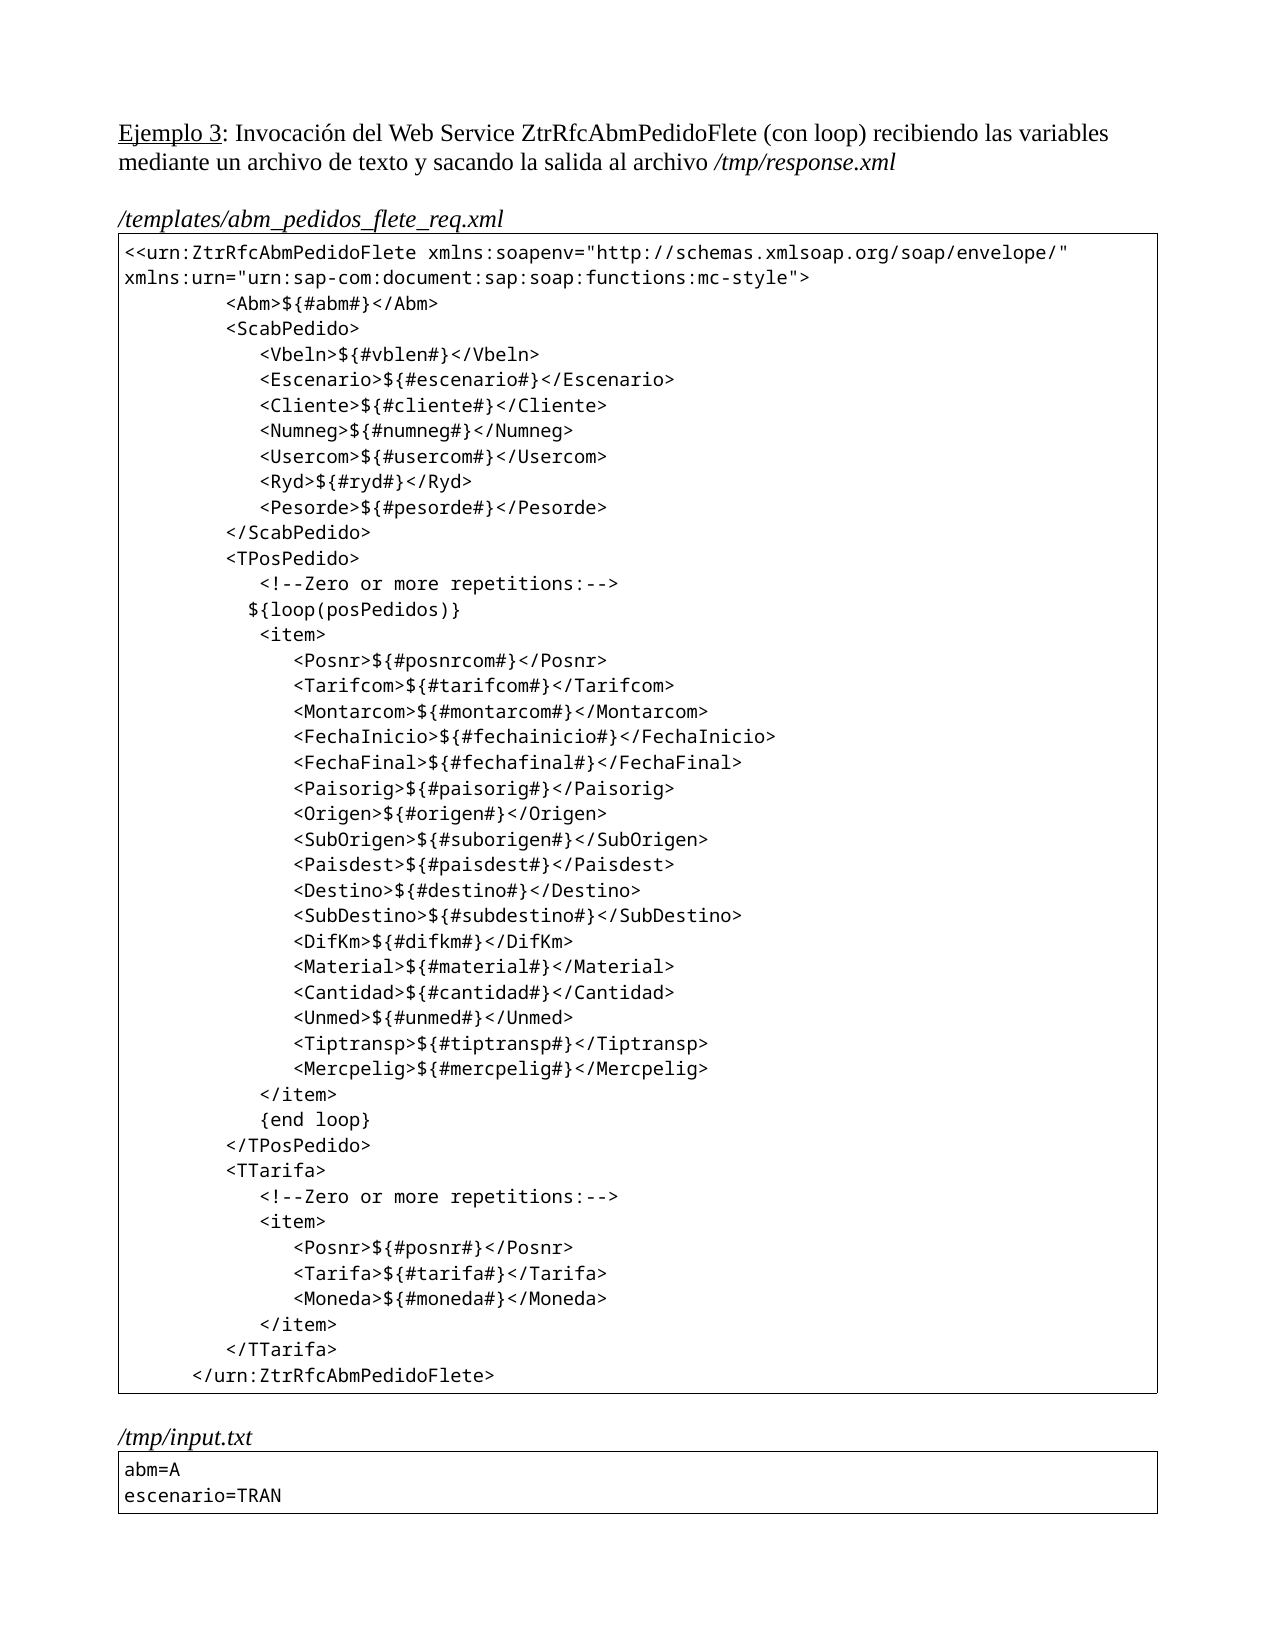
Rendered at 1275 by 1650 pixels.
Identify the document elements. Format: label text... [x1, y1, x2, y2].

text Ejemplo 3: Invocación del Web Service ZtrRfcAbmPedidoFlete (con loop) recibiendo las variables mediante un archivo de texto y sacando la salida al archivo /tmp/response.xml [118, 118, 1157, 176]
table_header <<urn:ZtrRfcAbmPedidoFlete xmlns:soapenv="http://schemas.xmlsoap.org/soap/envelope/" xmlns:urn="urn:sap-com:document:sap:soap:functions:mc-style"> <Abm>${#abm#}</Abm> <ScabPedido> <Vbeln>${#vblen#}</Vbeln> <Escenario>${#escenario#}</Escenario> <Cliente>${#cliente#}</Cliente> <Numneg>${#numneg#}</Numneg> <Usercom>${#usercom#}</Usercom> <Ryd>${#ryd#}</Ryd> <Pesorde>${#pesorde#}</Pesorde> </ScabPedido> <TPosPedido> <!--Zero or more repetitions:--> ${loop(posPedidos)} <item> <Posnr>${#posnrcom#}</Posnr> <Tarifcom>${#tarifcom#}</Tarifcom> <Montarcom>${#montarcom#}</Montarcom> <FechaInicio>${#fechainicio#}</FechaInicio> <FechaFinal>${#fechafinal#}</FechaFinal> <Paisorig>${#paisorig#}</Paisorig> <Origen>${#origen#}</Origen> <SubOrigen>${#suborigen#}</SubOrigen> <Paisdest>${#paisdest#}</Paisdest> <Destino>${#destino#}</Destino> <SubDestino>${#subdestino#}</SubDestino> <DifKm>${#difkm#}</DifKm> <Material>${#material#}</Material> <Cantidad>${#cantidad#}</Cantidad> <Unmed>${#unmed#}</Unmed> <Tiptransp>${#tiptransp#}</Tiptransp> <Mercpelig>${#mercpelig#}</Mercpelig> </item> {end loop} </TPosPedido> <TTarifa> <!--Zero or more repetitions:--> <item> <Posnr>${#posnr#}</Posnr> <Tarifa>${#tarifa#}</Tarifa> <Moneda>${#moneda#}</Moneda> </item> </TTarifa> </urn:ZtrRfcAbmPedidoFlete> [119, 234, 1157, 1393]
table_header abm=A escenario=TRAN [119, 1452, 1157, 1513]
text /tmp/input.txt [118, 1422, 1157, 1451]
text /templates/abm_pedidos_flete_req.xml [118, 204, 1157, 233]
